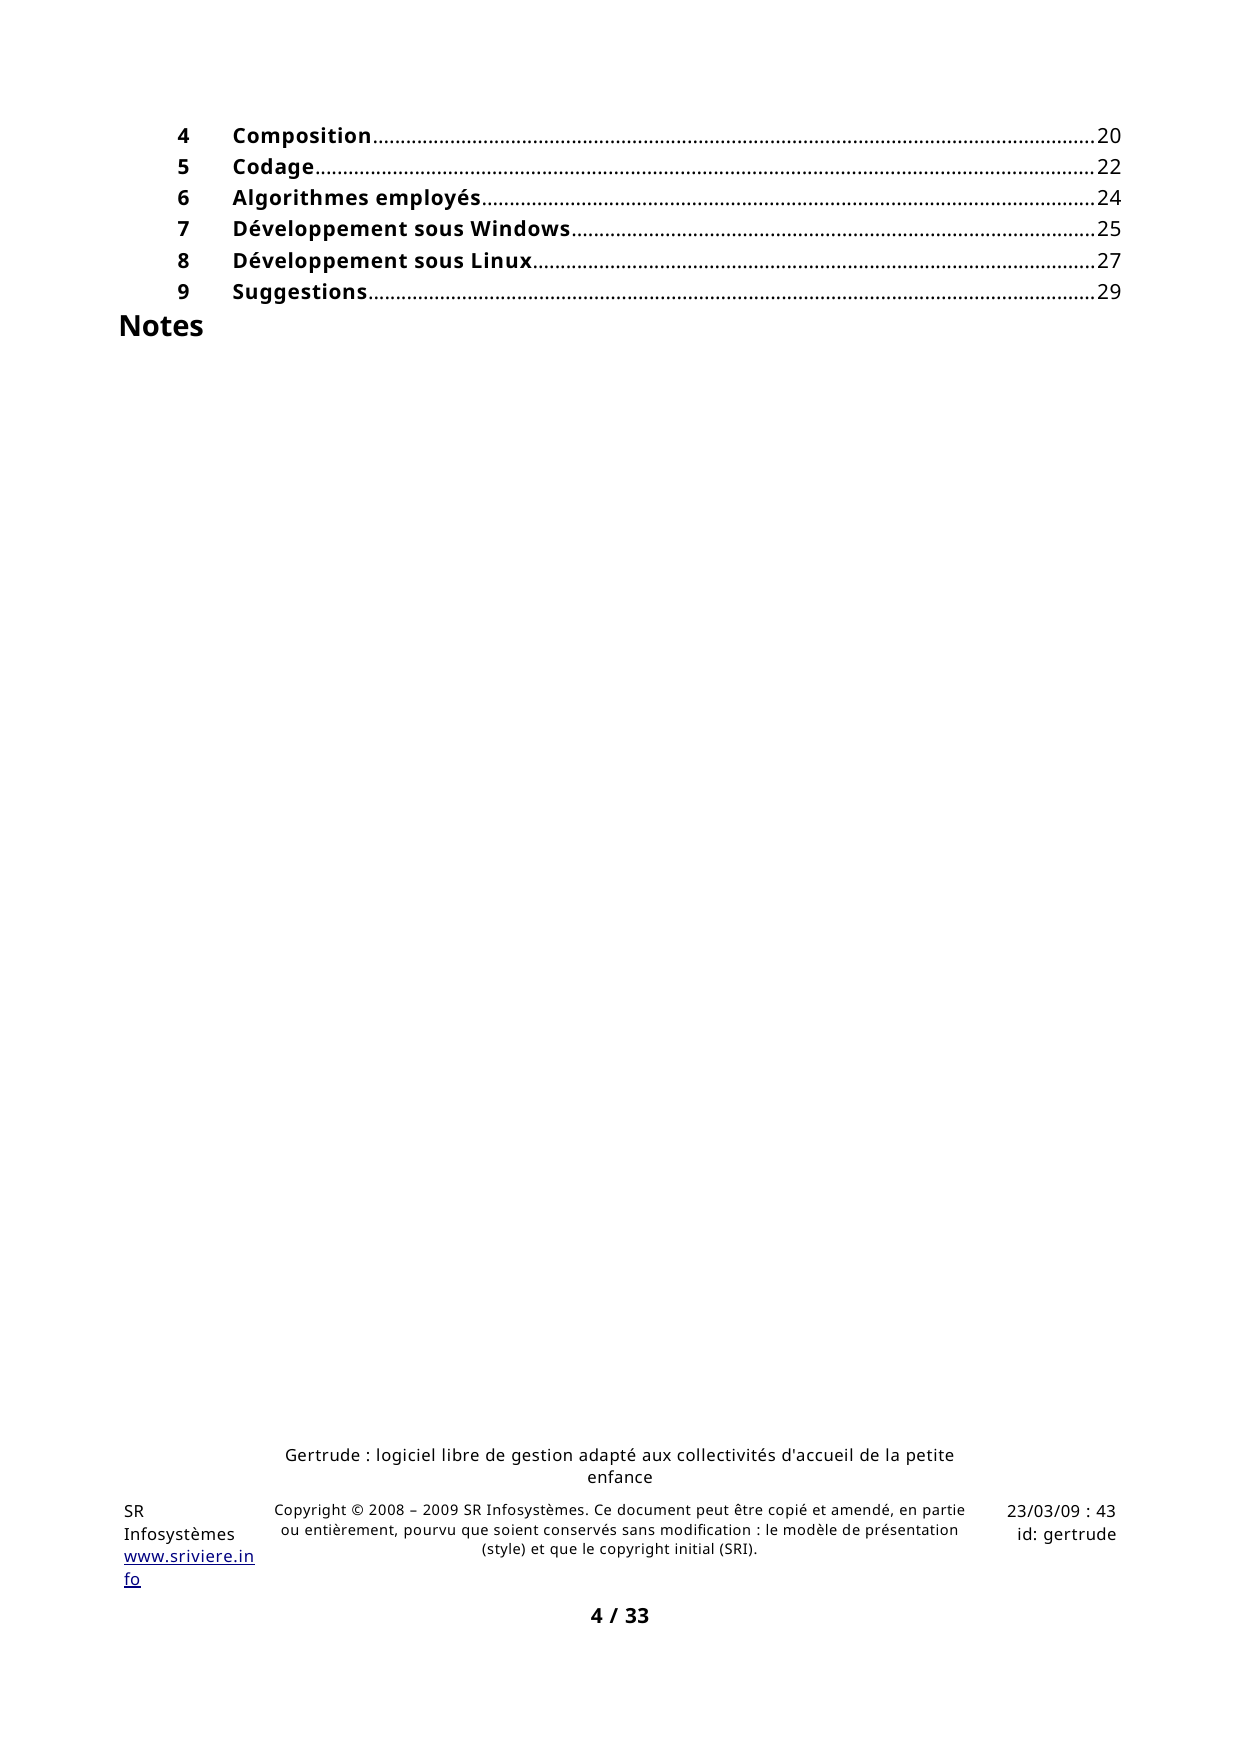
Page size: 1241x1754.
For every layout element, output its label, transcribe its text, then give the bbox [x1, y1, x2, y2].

text 4 Composition 20 [177, 118, 1122, 149]
text 7 Développement sous Windows 25 [177, 212, 1122, 243]
text 5 Codage 22 [177, 149, 1122, 181]
text 6 Algorithmes employés 24 [177, 181, 1122, 212]
text Notes [118, 306, 1122, 345]
text 8 Développement sous Linux 27 [177, 243, 1122, 274]
text 9 Suggestions 29 [177, 274, 1122, 306]
